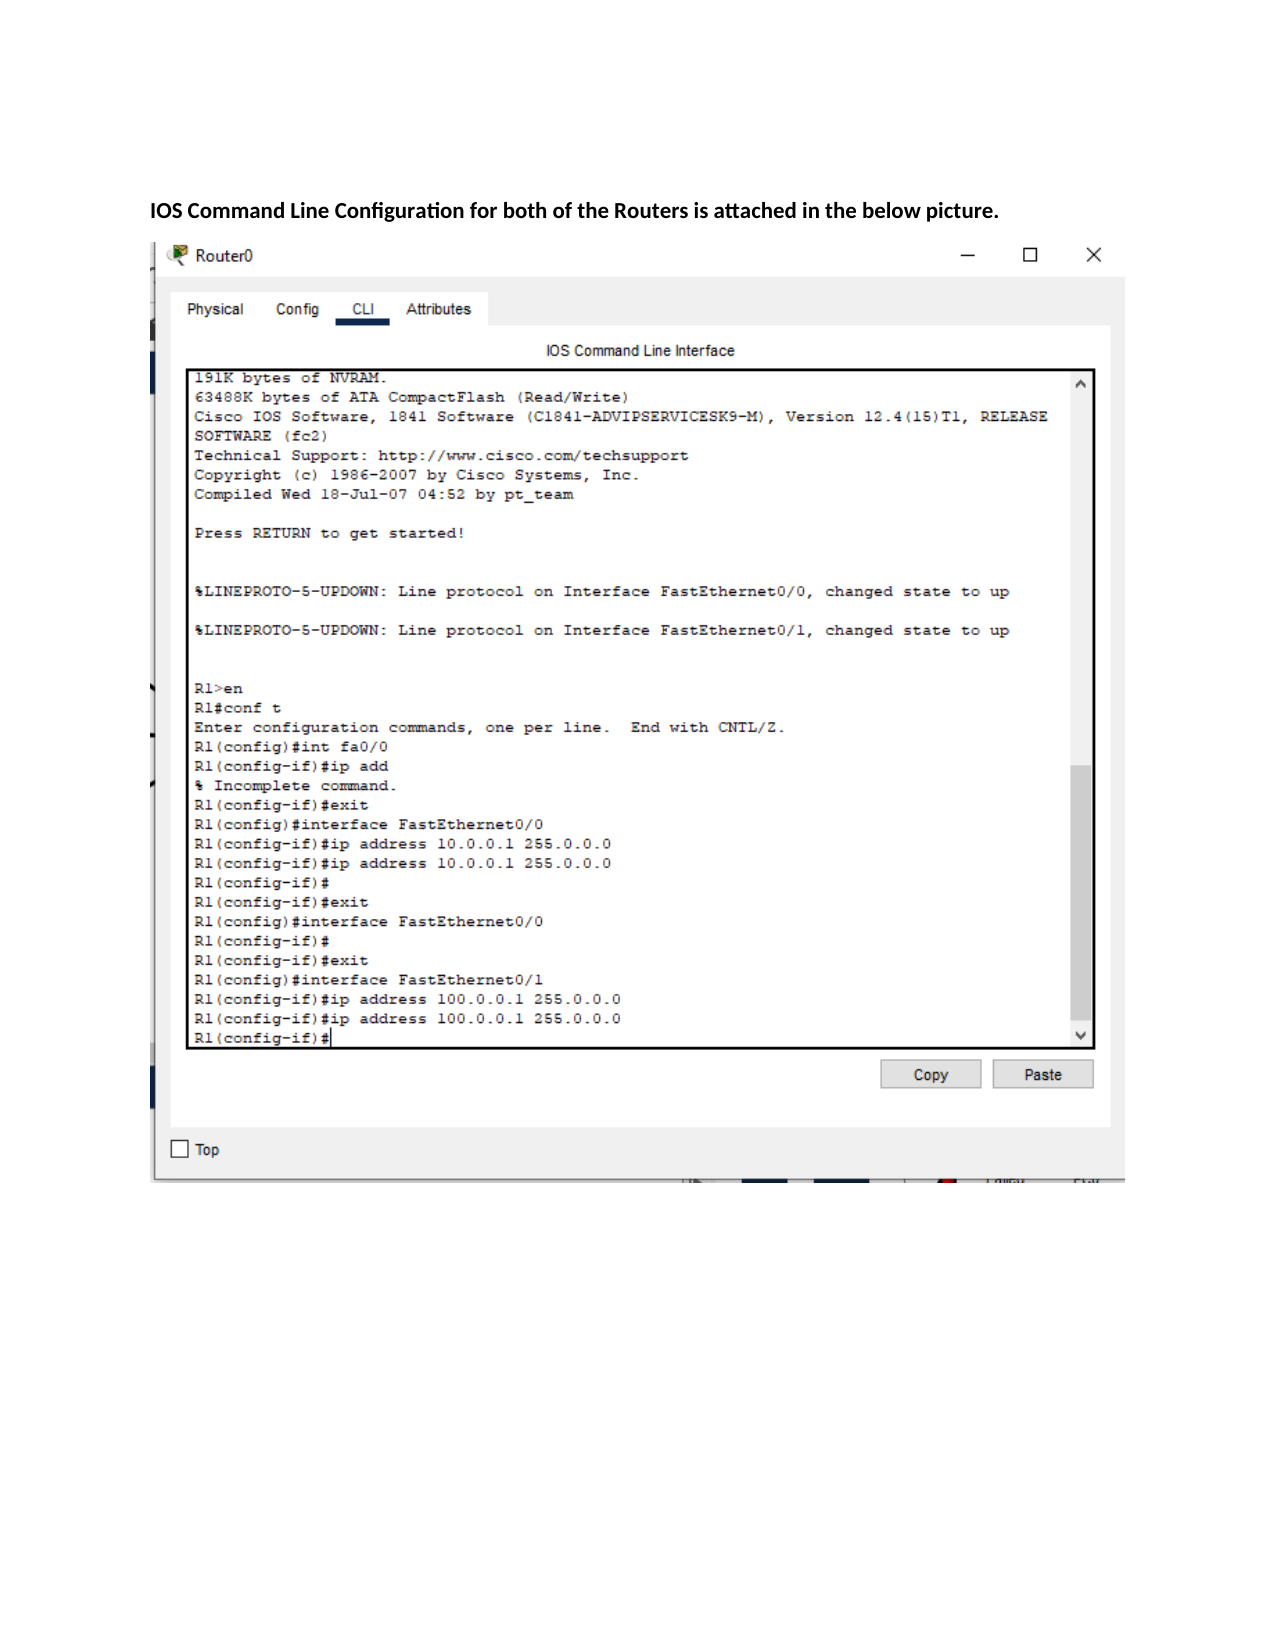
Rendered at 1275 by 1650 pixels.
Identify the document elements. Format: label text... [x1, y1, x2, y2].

text IOS Command Line Configuration for both of the Routers is attached in the below picture. [150, 196, 1125, 224]
picture [150, 242, 1125, 1183]
